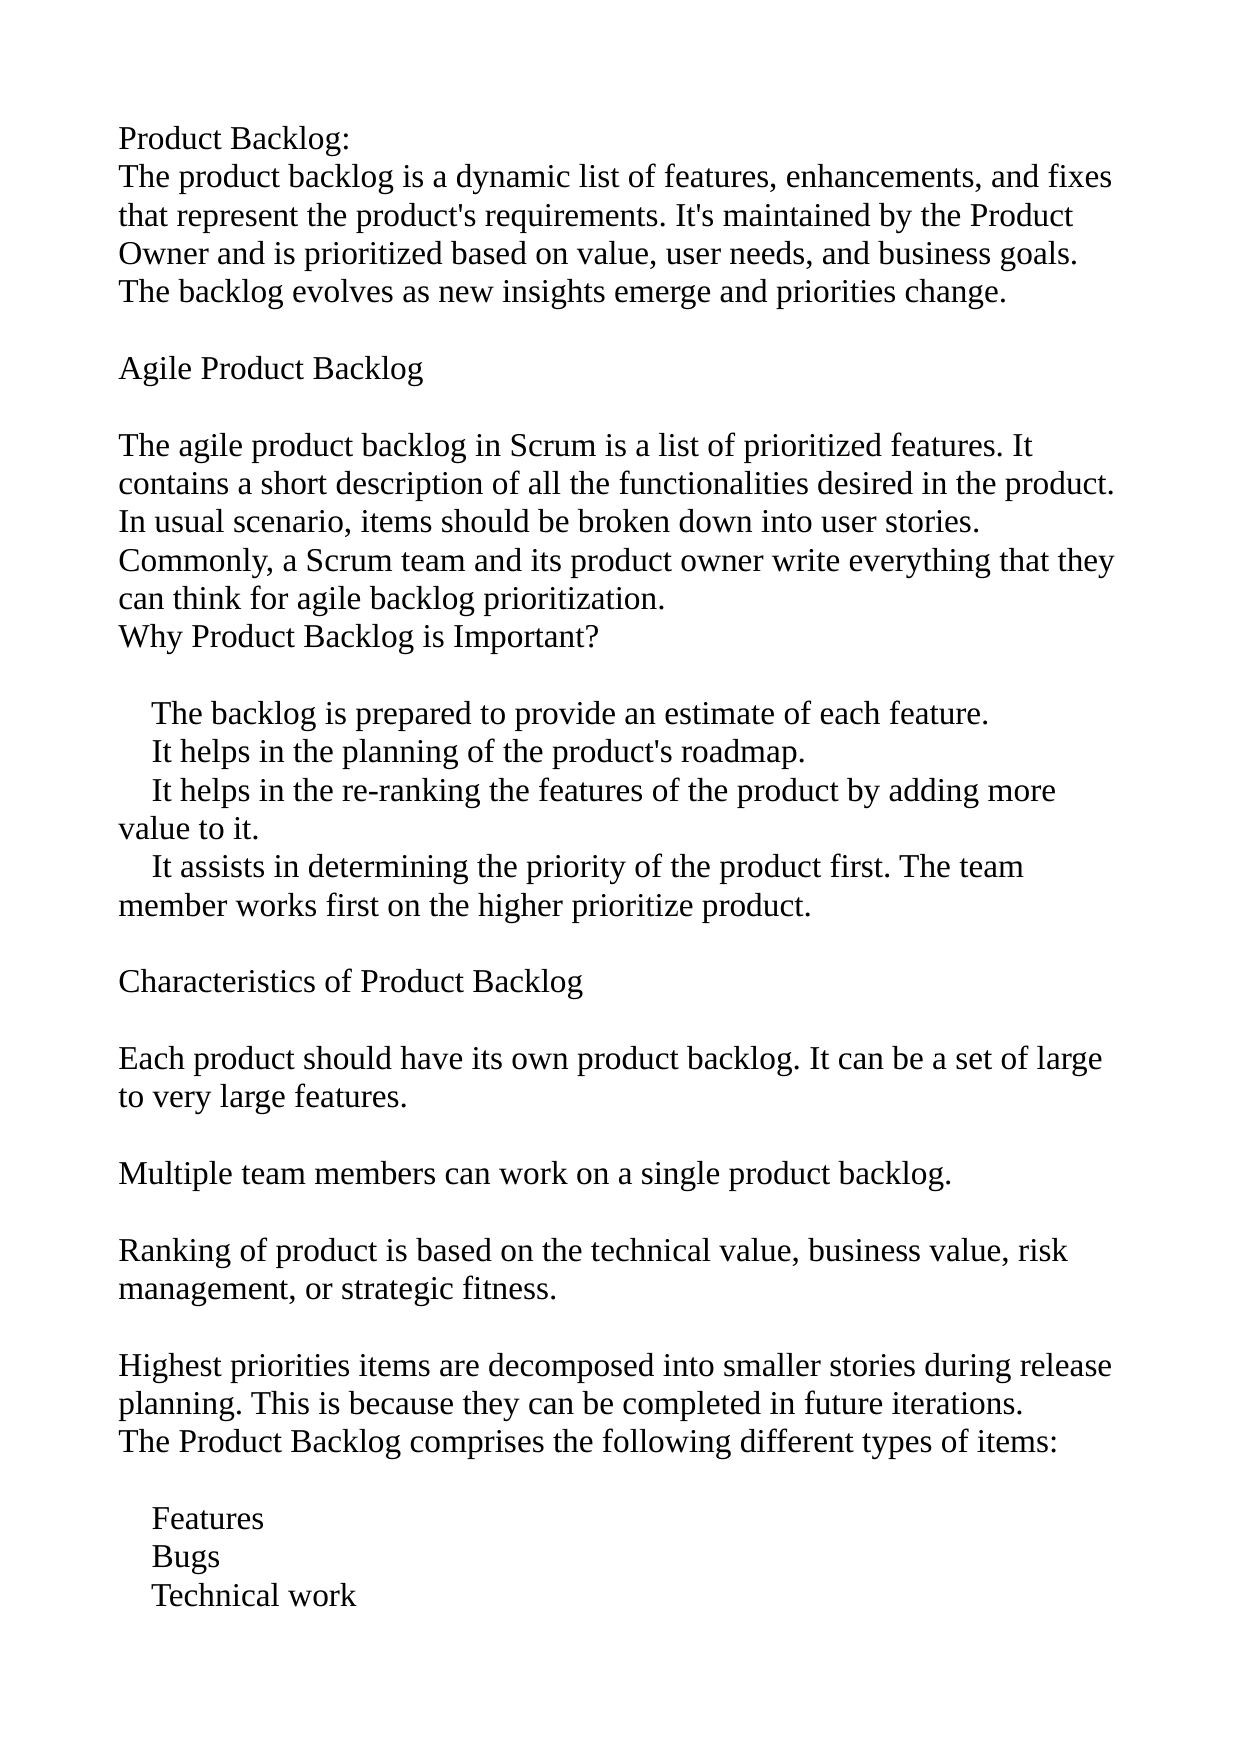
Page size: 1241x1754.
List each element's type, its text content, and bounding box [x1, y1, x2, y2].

text Ranking of product is based on the technical value, business value, risk management, or strategic fitness. [118, 1230, 1122, 1306]
text Technical work [118, 1575, 1122, 1613]
text Characteristics of Product Backlog [118, 961, 1122, 1000]
text The agile product backlog in Scrum is a list of prioritized features. It contains a short description of all the functionalities desired in the product. In usual scenario, items should be broken down into user stories. Commonly, a Scrum team and its product owner write everything that they can think for agile backlog prioritization. [118, 425, 1122, 616]
text Highest priorities items are decomposed into smaller stories during release planning. This is because they can be completed in future iterations. [118, 1345, 1122, 1421]
text Each product should have its own product backlog. It can be a set of large to very large features. [118, 1038, 1122, 1115]
text Features [118, 1498, 1122, 1536]
text Product Backlog: [118, 118, 1122, 156]
text Multiple team members can work on a single product backlog. [118, 1153, 1122, 1191]
text The product backlog is a dynamic list of features, enhancements, and fixes that represent the product's requirements. It's maintained by the Product Owner and is prioritized based on value, user needs, and business goals. The backlog evolves as new insights emerge and priorities change. [118, 156, 1122, 310]
text Bugs [118, 1536, 1122, 1575]
text It helps in the re-ranking the features of the product by adding more value to it. [118, 770, 1122, 846]
text Why Product Backlog is Important? [118, 616, 1122, 655]
text The backlog is prepared to provide an estimate of each feature. [118, 693, 1122, 731]
text It assists in determining the priority of the product first. The team member works first on the higher prioritize product. [118, 846, 1122, 923]
text It helps in the planning of the product's roadmap. [118, 731, 1122, 770]
text The Product Backlog comprises the following different types of items: [118, 1421, 1122, 1460]
text Agile Product Backlog [118, 348, 1122, 386]
